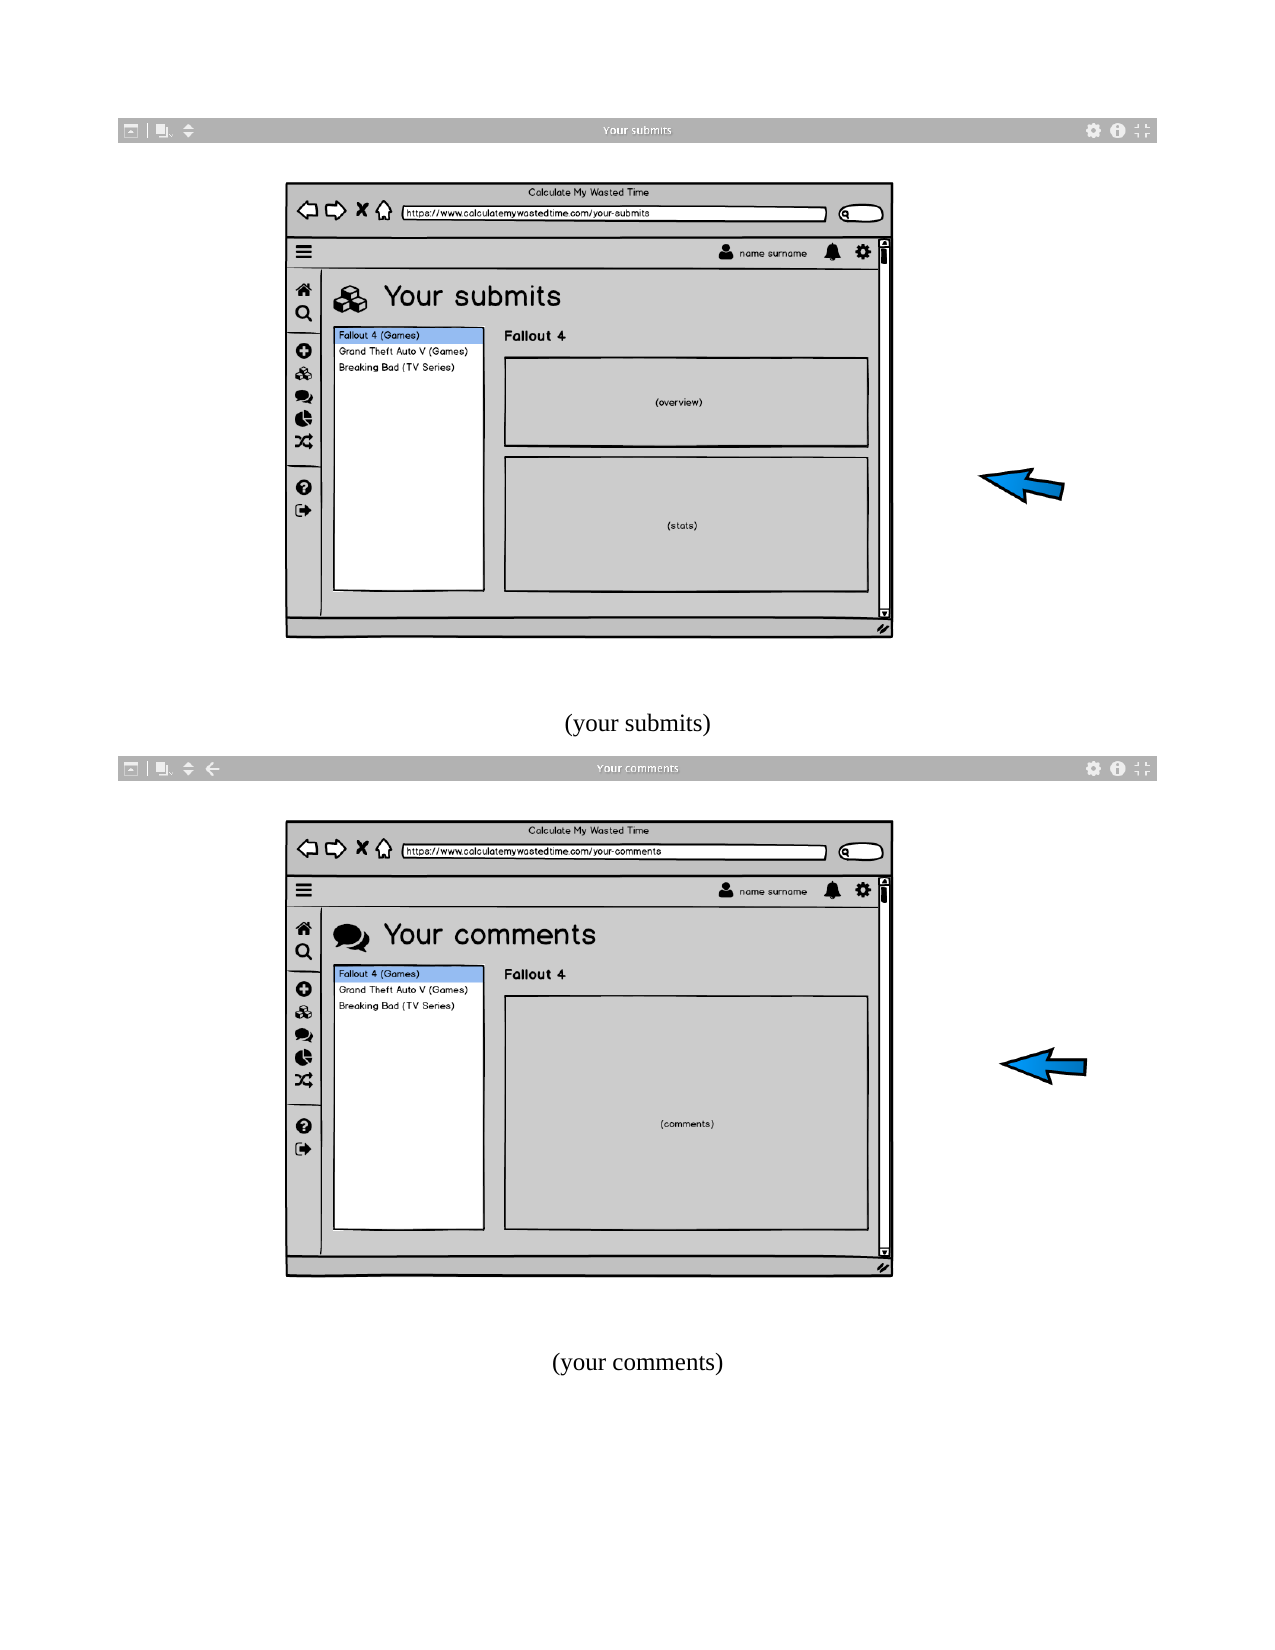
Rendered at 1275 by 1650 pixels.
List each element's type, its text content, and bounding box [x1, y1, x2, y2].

picture [118, 118, 1157, 702]
text (your comments) [118, 1341, 1157, 1375]
text (your submits) [118, 702, 1157, 737]
picture [118, 756, 1157, 1341]
